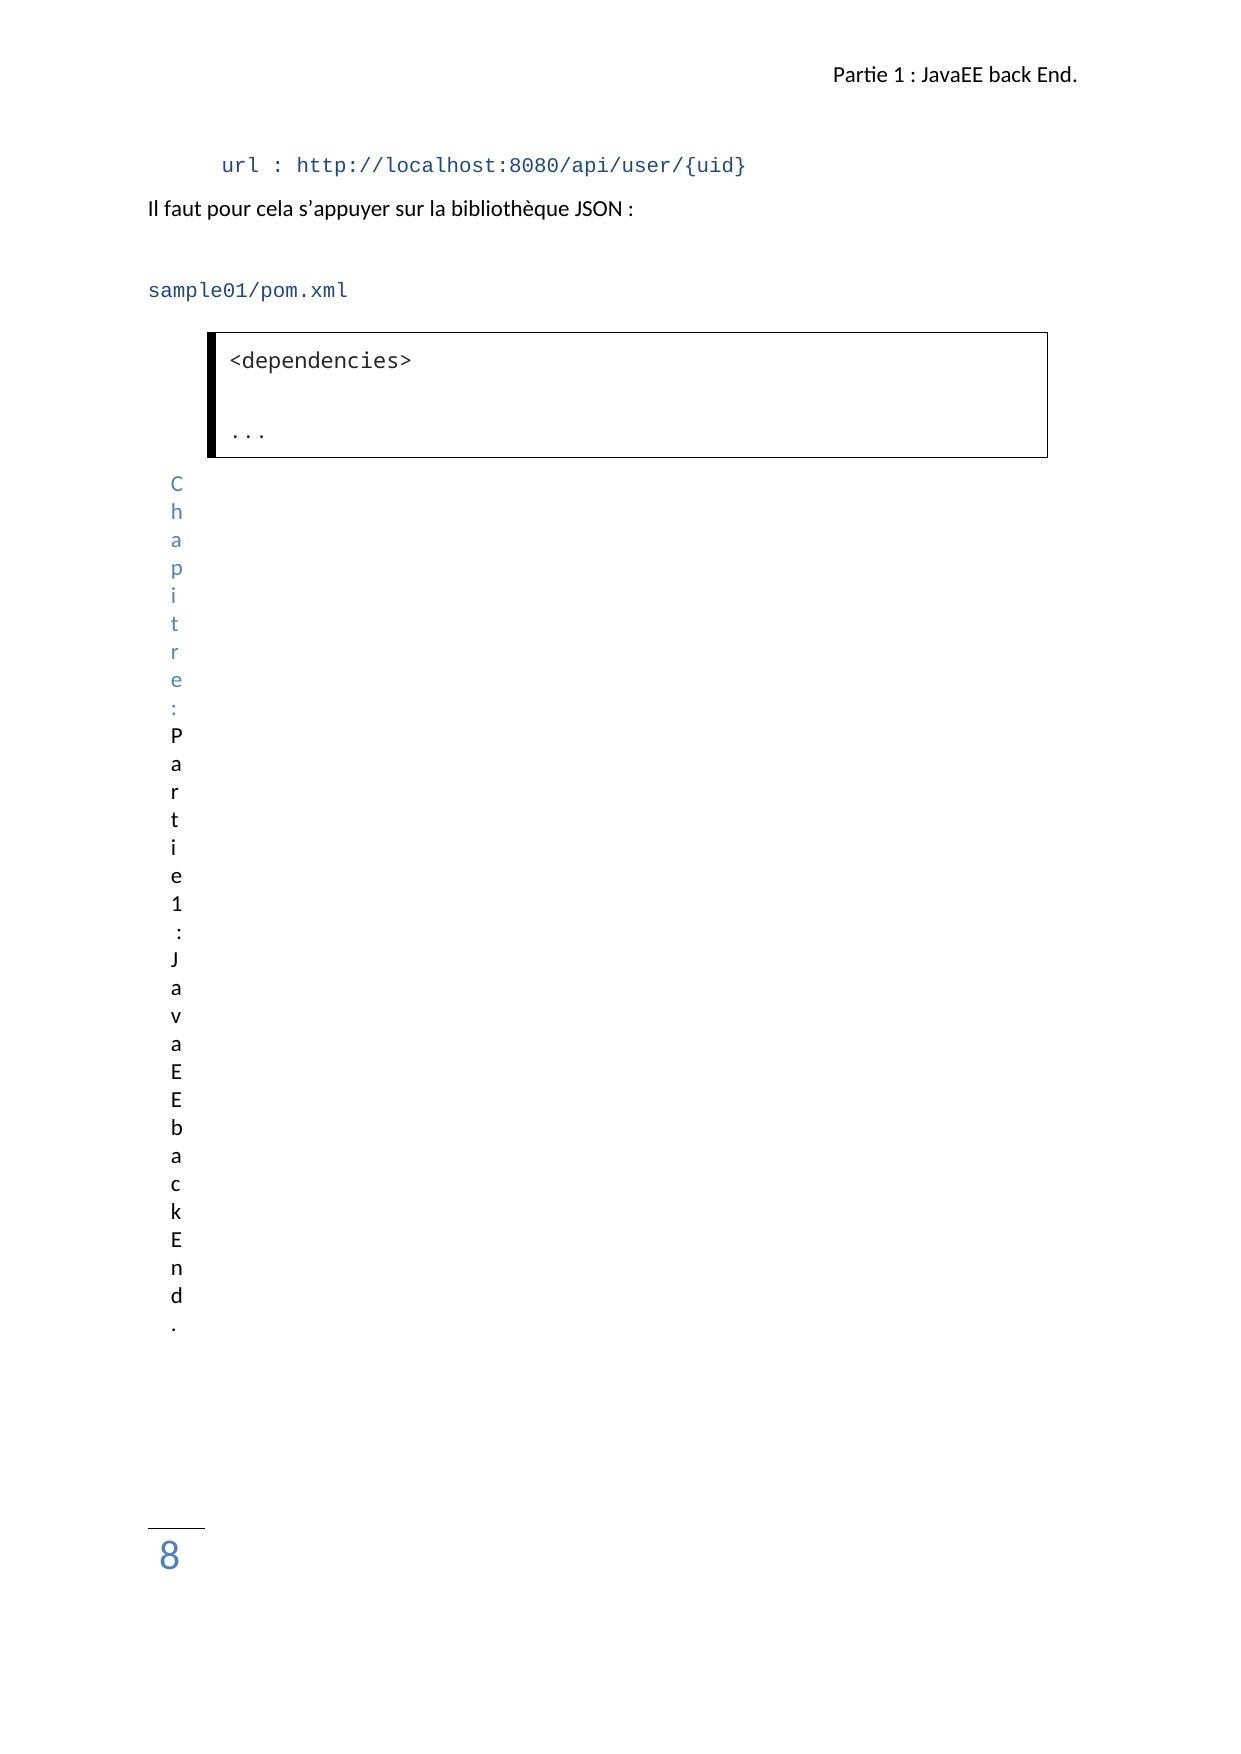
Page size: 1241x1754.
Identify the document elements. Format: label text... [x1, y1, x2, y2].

text Il faut pour cela s’appuyer sur la bibliothèque JSON : [148, 194, 1107, 222]
text url : http://localhost:8080/api/user/{uid} [148, 148, 1107, 179]
text ... [216, 402, 1047, 457]
text sample01/pom.xml [148, 272, 1107, 304]
text <dependencies> [216, 333, 1047, 375]
